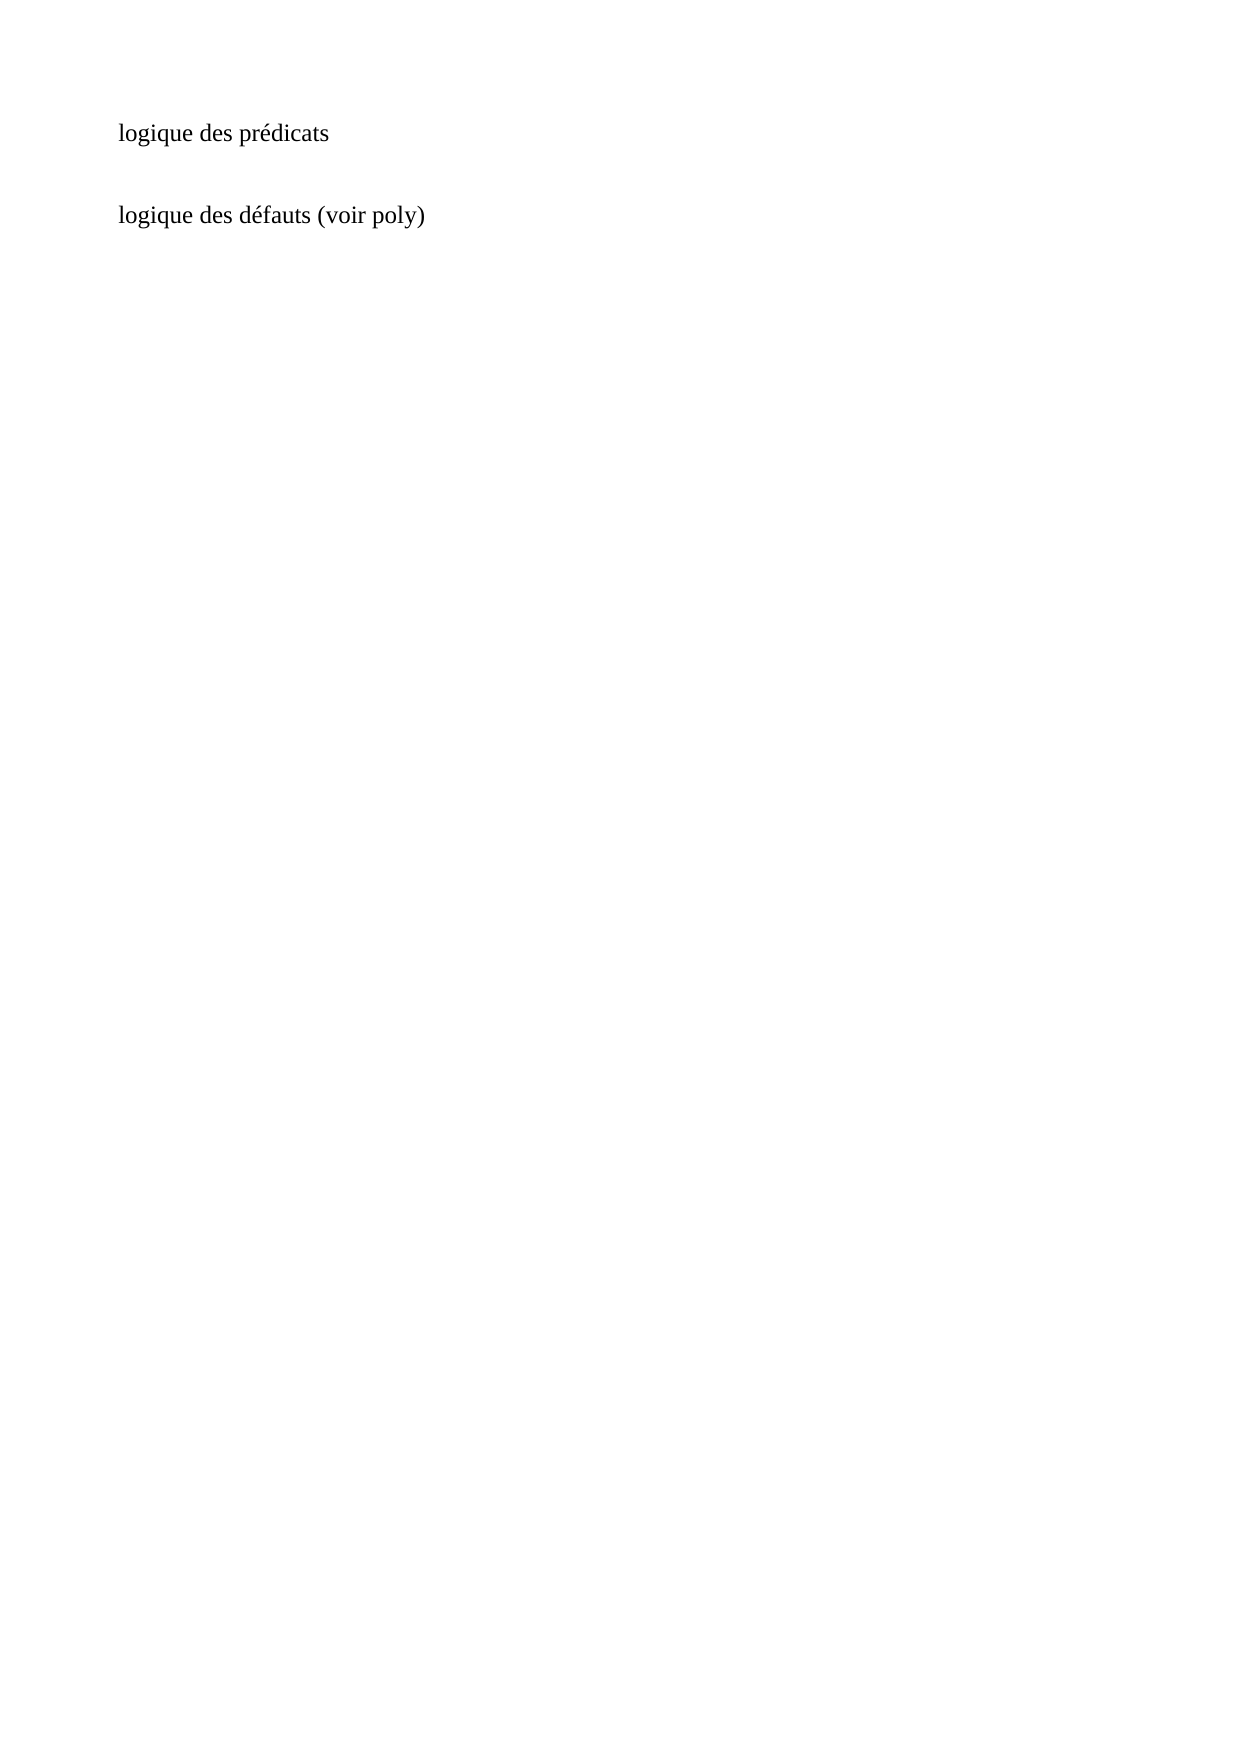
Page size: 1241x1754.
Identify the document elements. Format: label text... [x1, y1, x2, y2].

text logique des prédicats [118, 118, 1122, 147]
text logique des défauts (voir poly) [118, 201, 1122, 229]
